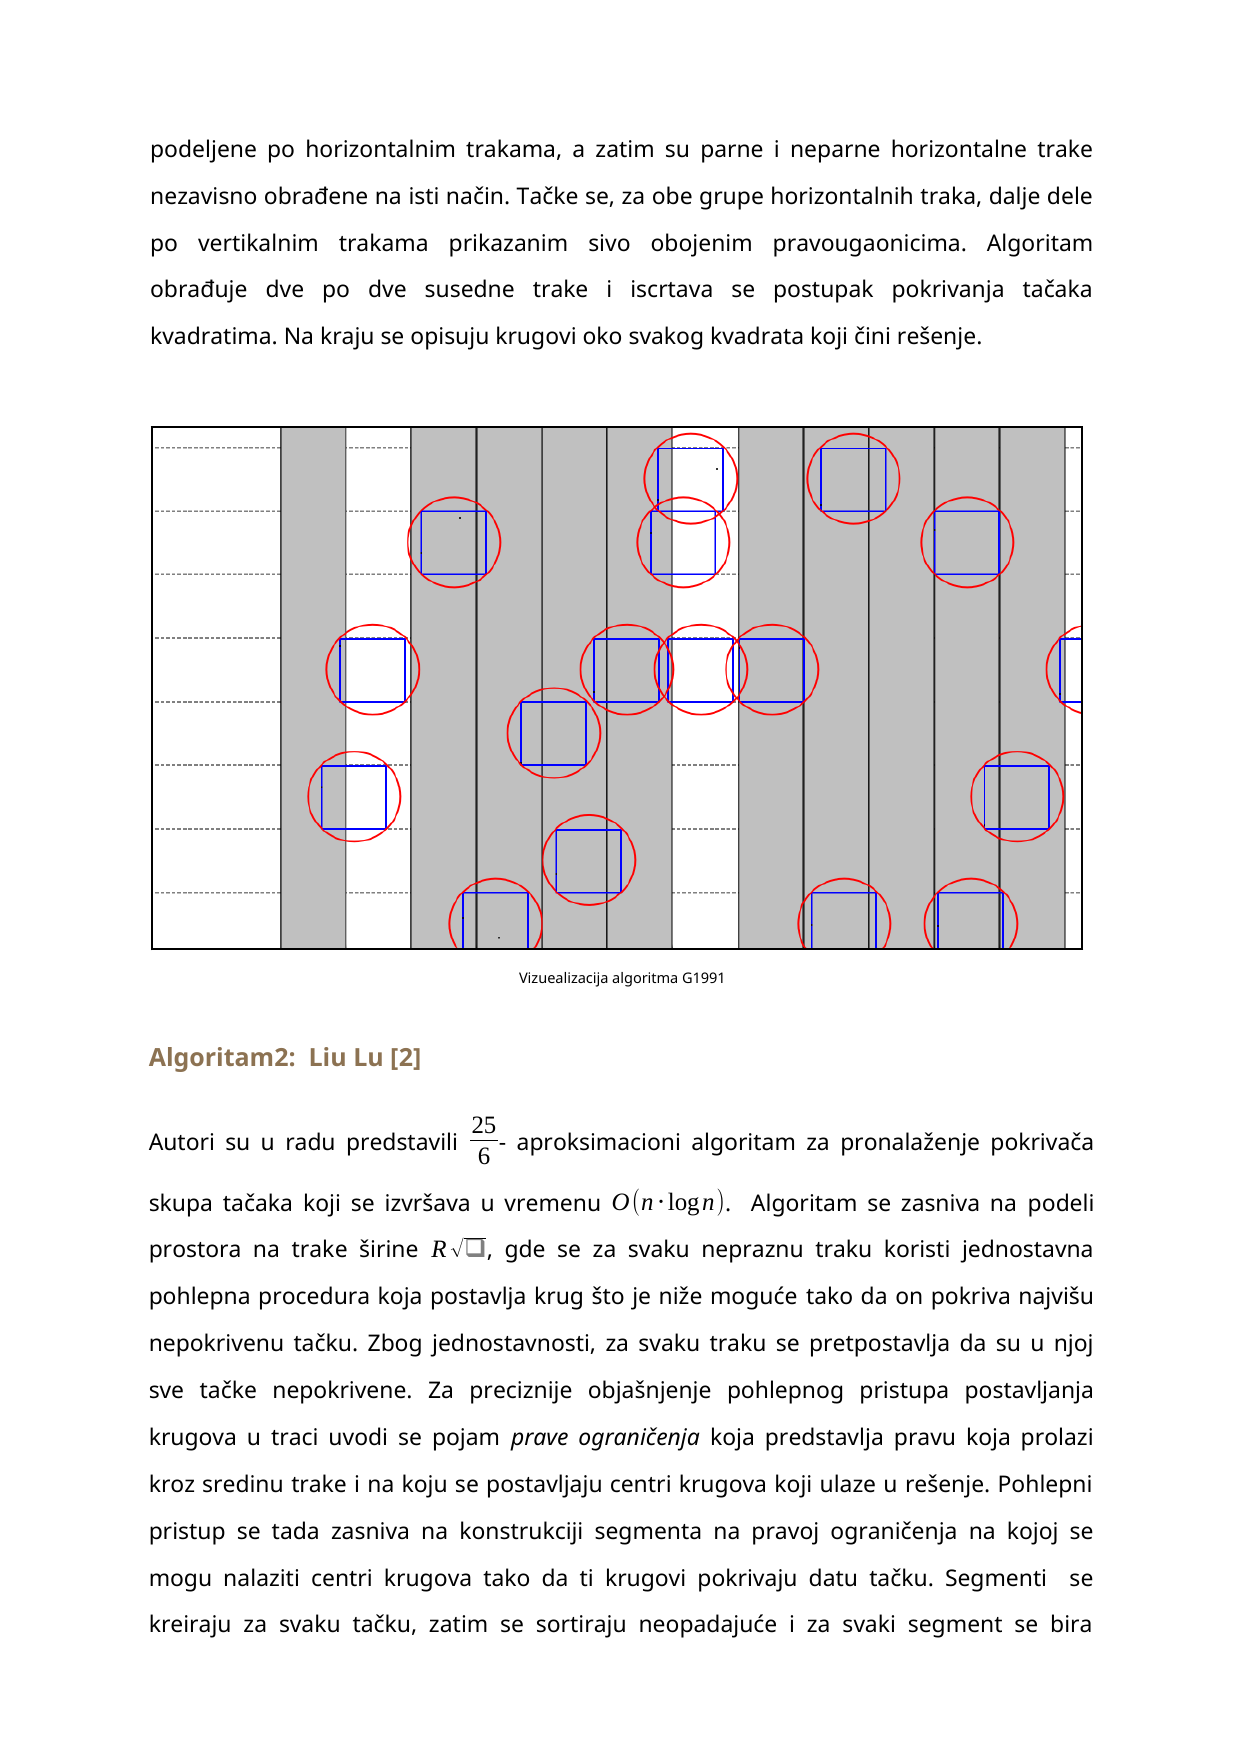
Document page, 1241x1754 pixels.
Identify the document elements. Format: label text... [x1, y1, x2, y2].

text Autori su u radu predstavili - aproksimacioni algoritam za pronalaženje pokrivača skupa tačaka koji se izvršava u vremenu . Algoritam se zasniva na podeli prostora na trake širine , gde se za svaku nepraznu traku koristi jednostavna pohlepna procedura koja postavlja krug što je niže moguće tako da on pokriva najvišu nepokrivenu tačku. Zbog jednostavnosti, za svaku traku se pretpostavlja da su u njoj sve tačke nepokrivene. Za preciznije objašnjenje pohlepnog pristupa postavljanja krugova u traci uvodi se pojam prave ograničenja koja predstavlja pravu koja prolazi kroz sredinu trake i na koju se postavljaju centri krugova koji ulaze u rešenje. Pohlepni pristup se tada zasniva na konstrukciji segmenta na pravoj ograničenja na kojoj se mogu nalaziti centri krugova tako da ti krugovi pokrivaju datu tačku. Segmenti se kreiraju za svaku tačku, zatim se sortiraju neopadajuće i za svaki segment se bira [148, 1112, 1094, 1639]
text podeljene po horizontalnim trakama, a zatim su parne i neparne horizontalne trake nezavisno obrađene na isti način. Tačke se, za obe grupe horizontalnih traka, dalje dele po vertikalnim trakama prikazanim sivo obojenim pravougaonicima. Algoritam obrađuje dve po dve susedne trake i iscrtava se postupak pokrivanja tačaka kvadratima. Na kraju se opisuju krugovi oko svakog kvadrata koji čini rešenje. [150, 133, 1094, 352]
subtitle Algoritam2: Liu Lu [2] [148, 1040, 1094, 1074]
picture [153, 428, 1081, 948]
text Vizuealizacija algoritma G1991 [150, 968, 1094, 1002]
